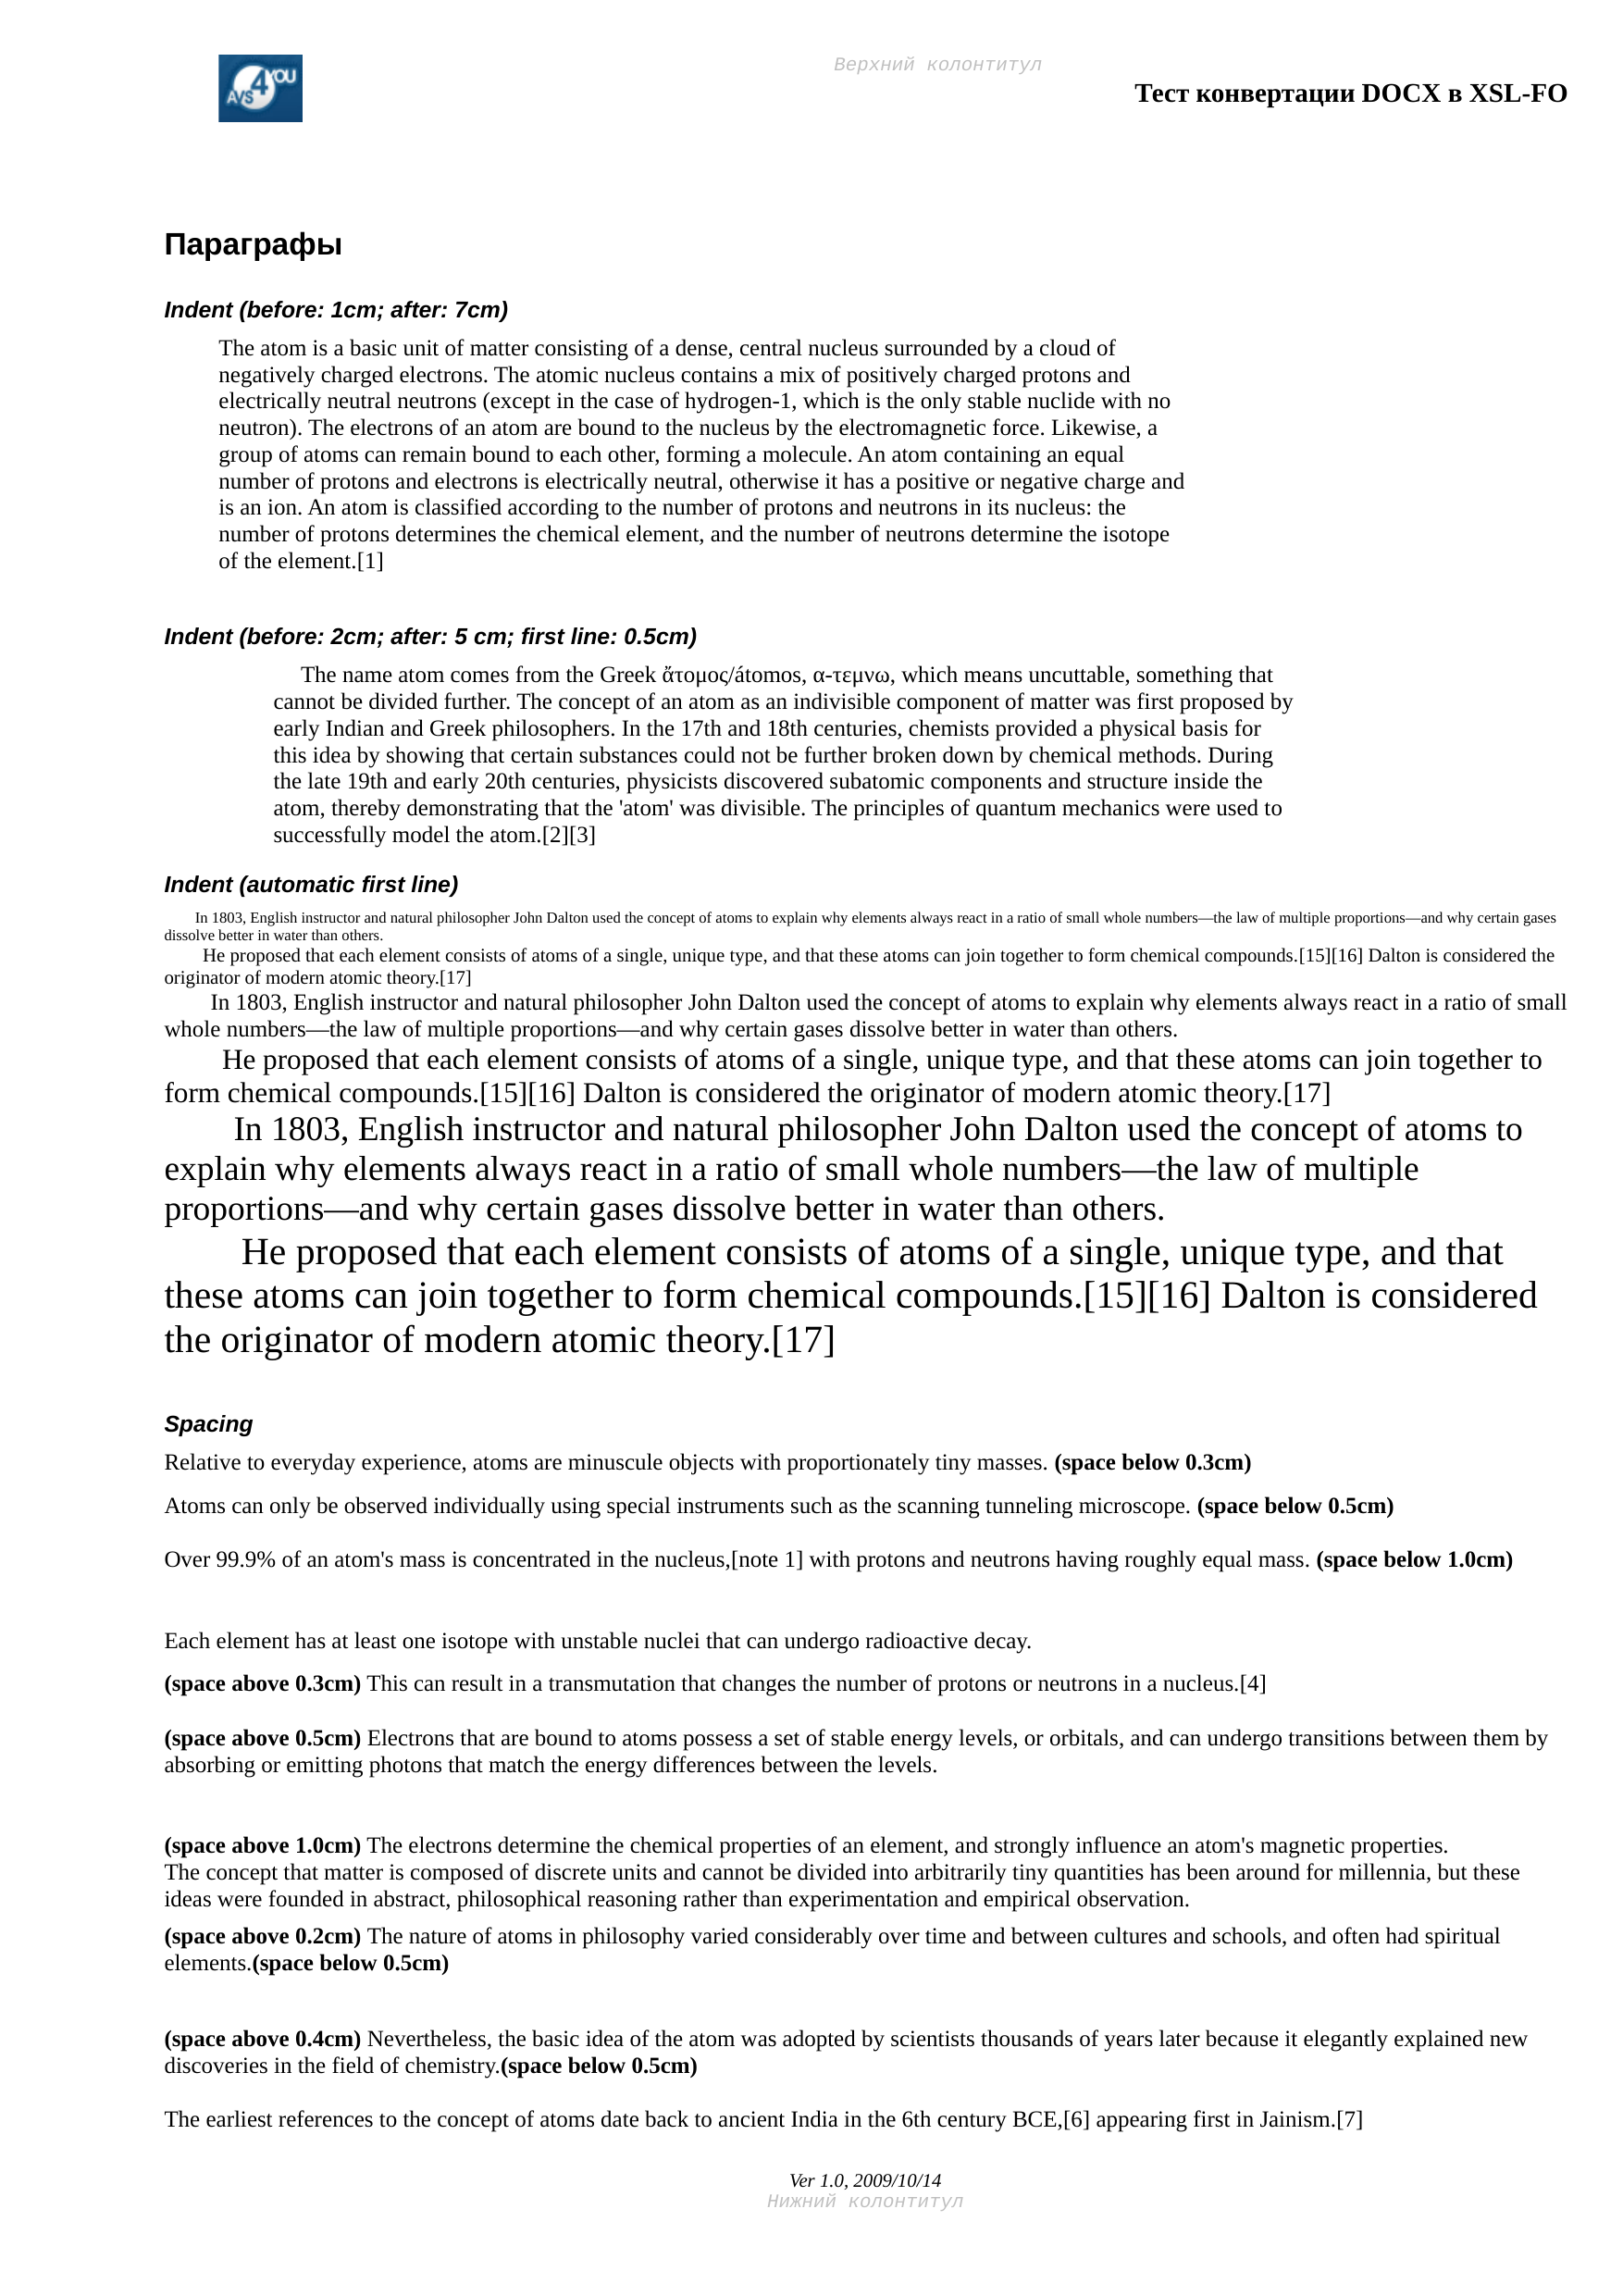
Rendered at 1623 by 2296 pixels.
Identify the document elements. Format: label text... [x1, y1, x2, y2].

subtitle Indent (before: 1cm; after: 7cm) [164, 296, 1568, 322]
subtitle Indent (automatic first line) [164, 871, 1568, 897]
subtitle Параграфы [164, 226, 1568, 261]
text The name atom comes from the Greek ἄτομος/átomos, α-τεμνω, which means uncuttable, something that cannot be divided further. The concept of an atom as an indivisible component of matter was first proposed by early Indian and Greek philosophers. In the 17th and 18th centuries, chemists provided a physical basis for this idea by showing that certain substances could not be further broken down by chemical methods. During the late 19th and early 20th centuries, physicists discovered subatomic components and structure inside the atom, thereby demonstrating that the 'atom' was divisible. The principles of quantum mechanics were used to successfully model the atom.[2][3] [273, 661, 1295, 848]
text In 1803, English instructor and natural philosopher John Dalton used the concept of atoms to explain why elements always react in a ratio of small whole numbers—the law of multiple proportions—and why certain gases dissolve better in water than others. [164, 909, 1568, 944]
text The atom is a basic unit of matter consisting of a dense, central nucleus surrounded by a cloud of negatively charged electrons. The atomic nucleus contains a mix of positively charged protons and electrically neutral neutrons (except in the case of hydrogen-1, which is the only stable nuclide with no neutron). The electrons of an atom are bound to the nucleus by the electromagnetic force. Likewise, a group of atoms can remain bound to each other, forming a molecule. An atom containing an equal number of protons and electrons is electrically neutral, otherwise it has a positive or negative charge and is an ion. An atom is classified according to the number of protons and neutrons in its nucleus: the number of protons determines the chemical element, and the number of neutrons determine the isotope of the element.[1] [218, 334, 1185, 574]
text The concept that matter is composed of discrete units and cannot be divided into arbitrarily tiny quantities has been around for millennia, but these ideas were founded in abstract, philosophical reasoning rather than experimentation and empirical observation. [164, 1858, 1568, 1912]
text Atoms can only be observed individually using special instruments such as the scanning tunneling microscope. (space below 0.5cm) [164, 1492, 1568, 1519]
text (space above 0.3cm) This can result in a transmutation that changes the number of protons or neutrons in a nucleus.[4] [164, 1669, 1568, 1696]
text In 1803, English instructor and natural philosopher John Dalton used the concept of atoms to explain why elements always react in a ratio of small whole numbers—the law of multiple proportions—and why certain gases dissolve better in water than others. [164, 988, 1568, 1042]
text He proposed that each element consists of atoms of a single, unique type, and that these atoms can join together to form chemical compounds.[15][16] Dalton is considered the originator of modern atomic theory.[17] [164, 1228, 1568, 1361]
subtitle Spacing [164, 1410, 1568, 1437]
text Each element has at least one isotope with unstable nuclei that can undergo radioactive decay. [164, 1627, 1568, 1654]
text Relative to everyday experience, atoms are minuscule objects with proportionately tiny masses. (space below 0.3cm) [164, 1449, 1568, 1475]
text He proposed that each element consists of atoms of a single, unique type, and that these atoms can join together to form chemical compounds.[15][16] Dalton is considered the originator of modern atomic theory.[17] [164, 1042, 1568, 1109]
subtitle Indent (before: 2cm; after: 5 cm; first line: 0.5cm) [164, 623, 1568, 650]
text (space above 1.0cm) The electrons determine the chemical properties of an element, and strongly influence an atom's magnetic properties. [164, 1831, 1568, 1858]
text In 1803, English instructor and natural philosopher John Dalton used the concept of atoms to explain why elements always react in a ratio of small whole numbers—the law of multiple proportions—and why certain gases dissolve better in water than others. [164, 1109, 1568, 1228]
text He proposed that each element consists of atoms of a single, unique type, and that these atoms can join together to form chemical compounds.[15][16] Dalton is considered the originator of modern atomic theory.[17] [164, 944, 1568, 988]
text (space above 0.4cm) Nevertheless, the basic idea of the atom was adopted by scientists thousands of years later because it elegantly explained new discoveries in the field of chemistry.(space below 0.5cm) [164, 2025, 1568, 2079]
text (space above 0.5cm) Electrons that are bound to atoms possess a set of stable energy levels, or orbitals, and can undergo transitions between them by absorbing or emitting photons that match the energy differences between the levels. [164, 1724, 1568, 1777]
text Over 99.9% of an atom's mass is concentrated in the nucleus,[note 1] with protons and neutrons having roughly equal mass. (space below 1.0cm) [164, 1545, 1568, 1572]
text The earliest references to the concept of atoms date back to ancient India in the 6th century BCE,[6] appearing first in Jainism.[7] [164, 2105, 1568, 2132]
text (space above 0.2cm) The nature of atoms in philosophy varied considerably over time and between cultures and schools, and often had spiritual elements.(space below 0.5cm) [164, 1922, 1568, 1976]
